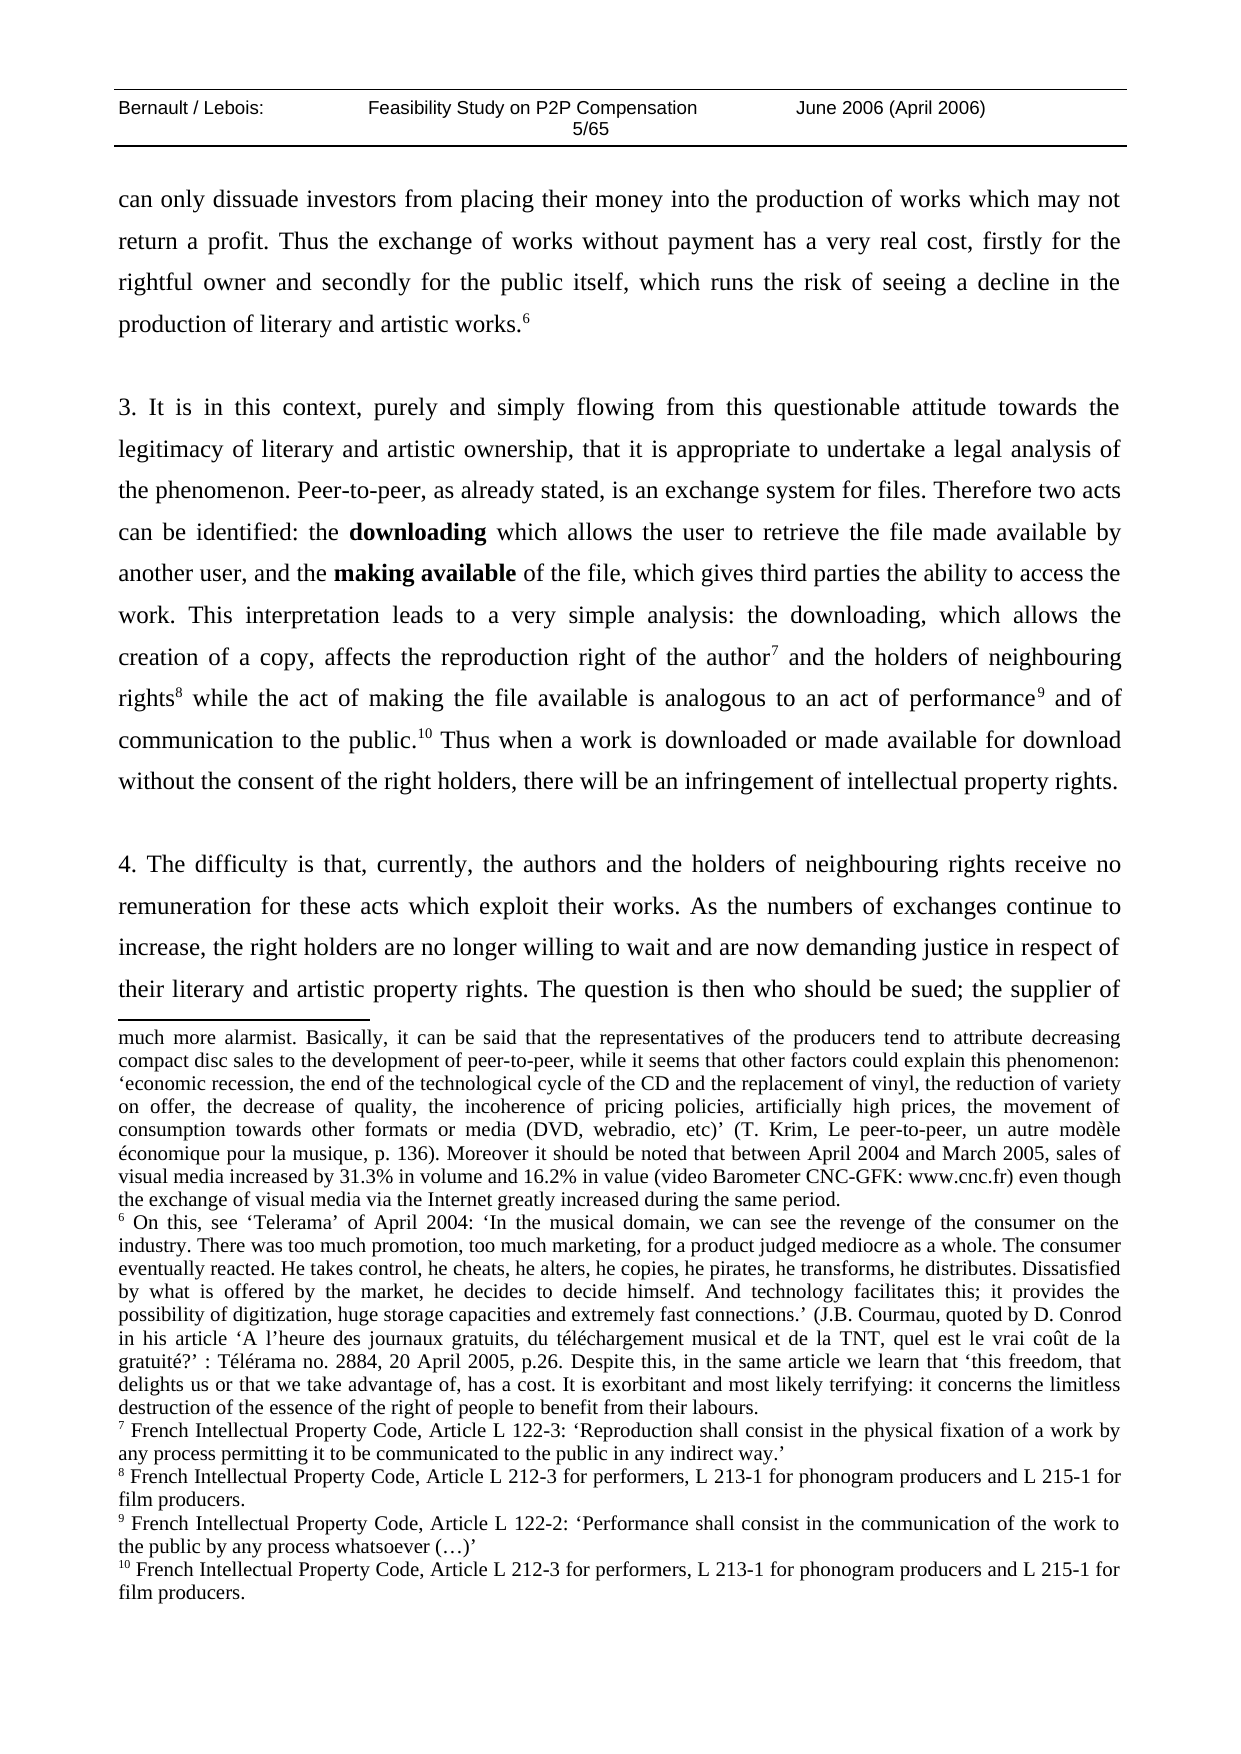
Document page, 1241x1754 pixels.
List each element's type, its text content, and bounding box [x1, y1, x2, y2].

text much more alarmist. Basically, it can be said that the representatives of the producers tend to attribute decreasing compact disc sales to the development of peer-to-peer, while it seems that other factors could explain this phenomenon: ‘economic recession, the end of the technological cycle of the CD and the replacement of vinyl, the reduction of variety on offer, the decrease of quality, the incoherence of pricing policies, artificially high prices, the movement of consumption towards other formats or media (DVD, webradio, etc)’ (T. Krim, Le peer-to-peer, un autre modèle économique pour la musique, p. 136). Moreover it should be noted that between April 2004 and March 2005, sales of visual media increased by 31.3% in volume and 16.2% in value (video Barometer CNC-GFK: www.cnc.fr) even though the exchange of visual media via the Internet greatly increased during the same period. [118, 1026, 1122, 1211]
text French Intellectual Property Code, Article L 212-3 for performers, L 213-1 for phonogram producers and L 215-1 for film producers. [118, 1465, 1122, 1511]
text 4. The difficulty is that, currently, the authors and the holders of neighbouring rights receive no remuneration for these acts which exploit their works. As the numbers of exchanges continue to increase, the right holders are no longer willing to wait and are now demanding justice in respect of their literary and artistic property rights. The question is then who should be sued; the supplier of [118, 850, 1122, 1003]
text French Intellectual Property Code, Article L 212-3 for performers, L 213-1 for phonogram producers and L 215-1 for film producers. [118, 1558, 1122, 1604]
text 3. It is in this context, purely and simply flowing from this questionable attitude towards the legitimacy of literary and artistic ownership, that it is appropriate to undertake a legal analysis of the phenomenon. Peer-to-peer, as already stated, is an exchange system for files. Therefore two acts can be identified: the downloading which allows the user to retrieve the file made available by another user, and the making available of the file, which gives third parties the ability to access the work. This interpretation leads to a very simple analysis: the downloading, which allows the creation of a copy, affects the reproduction right of the author and the holders of neighbouring rights while the act of making the file available is analogous to an act of performance and of communication to the public. Thus when a work is downloaded or made available for download without the consent of the right holders, there will be an infringement of intellectual property rights. [118, 393, 1122, 795]
text French Intellectual Property Code, Article L 122-3: ‘Reproduction shall consist in the physical fixation of a work by any process permitting it to be communicated to the public in any indirect way.’ [118, 1419, 1122, 1465]
text can only dissuade investors from placing their money into the production of works which may not return a profit. Thus the exchange of works without payment has a very real cost, firstly for the rightful owner and secondly for the public itself, which runs the risk of seeing a decline in the production of literary and artistic works. [118, 185, 1122, 338]
text On this, see ‘Telerama’ of April 2004: ‘In the musical domain, we can see the revenge of the consumer on the industry. There was too much promotion, too much marketing, for a product judged mediocre as a whole. The consumer eventually reacted. He takes control, he cheats, he alters, he copies, he pirates, he transforms, he distributes. Dissatisfied by what is offered by the market, he decides to decide himself. And technology facilitates this; it provides the possibility of digitization, huge storage capacities and extremely fast connections.’ (J.B. Courmau, quoted by D. Conrod in his article ‘A l’heure des journaux gratuits, du téléchargement musical et de la TNT, quel est le vrai coût de la gratuité?’ : Télérama no. 2884, 20 April 2005, p.26. Despite this, in the same article we learn that ‘this freedom, that delights us or that we take advantage of, has a cost. It is exorbitant and most likely terrifying: it concerns the limitless destruction of the essence of the right of people to benefit from their labours. [118, 1211, 1122, 1419]
text French Intellectual Property Code, Article L 122-2: ‘Performance shall consist in the communication of the work to the public by any process whatsoever (…)’ [118, 1511, 1122, 1558]
